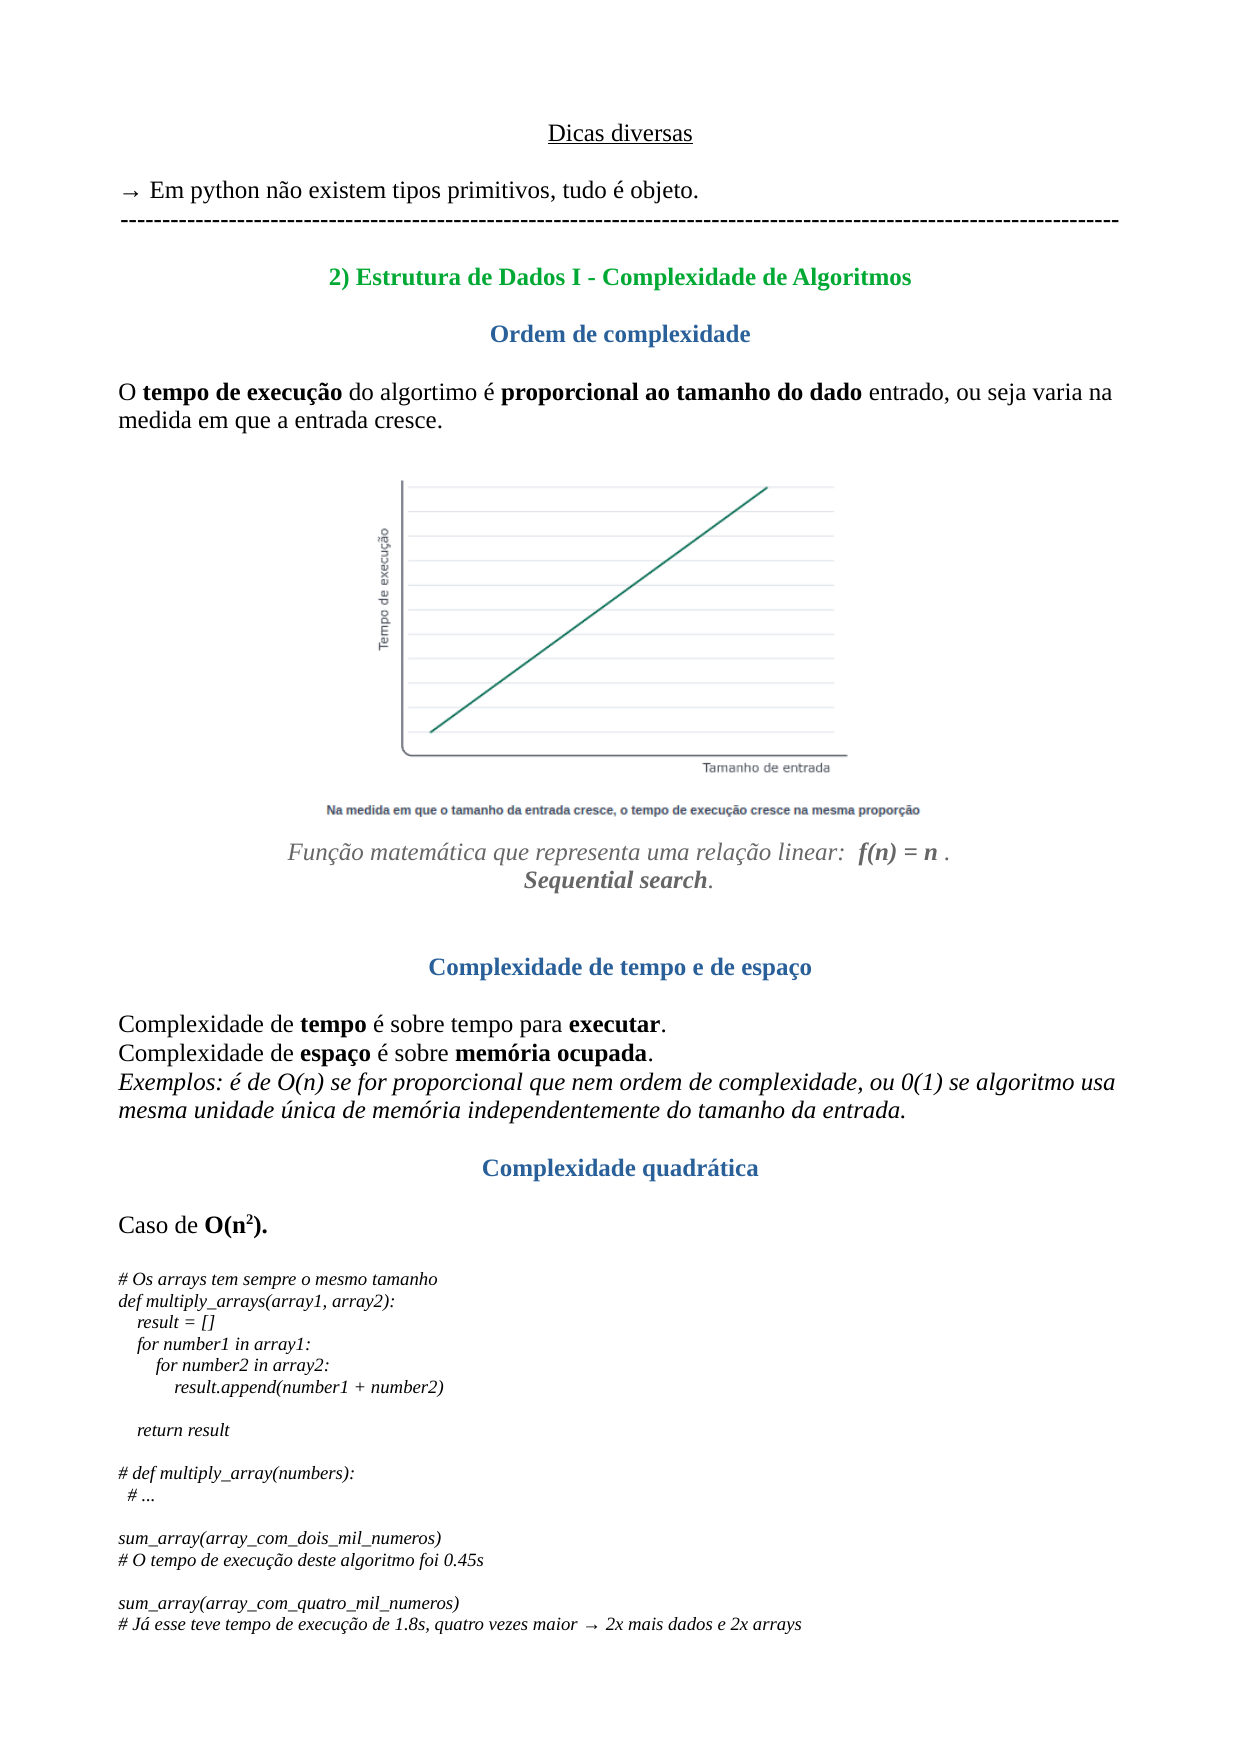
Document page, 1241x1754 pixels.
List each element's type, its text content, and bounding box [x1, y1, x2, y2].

text Dicas diversas [118, 118, 1122, 147]
text O tempo de execução do algortimo é proporcional ao tamanho do dado entrado, ou seja varia na medida em que a entrada cresce. [118, 377, 1122, 434]
picture [290, 463, 951, 824]
text # O tempo de execução deste algoritmo foi 0.45s [118, 1548, 1122, 1570]
text Função matemática que representa uma relação linear: f(n) = n . [118, 837, 1122, 866]
text # ... [118, 1484, 1122, 1505]
text Exemplos: é de O(n) se for proporcional que nem ordem de complexidade, ou 0(1) se algoritmo usa mesma unidade única de memória independentemente do tamanho da entrada. [118, 1067, 1122, 1124]
text Sequential search. [118, 866, 1122, 894]
text for number2 in array2: [118, 1354, 1122, 1376]
text Complexidade de tempo e de espaço [118, 952, 1122, 981]
text Caso de O(n2). [118, 1211, 1122, 1239]
text for number1 in array1: [118, 1333, 1122, 1354]
text # Os arrays tem sempre o mesmo tamanho [118, 1268, 1122, 1290]
text 2) Estrutura de Dados I - Complexidade de Algoritmos [118, 262, 1122, 291]
text result = [] [118, 1311, 1122, 1333]
text Complexidade de tempo é sobre tempo para executar. [118, 1009, 1122, 1038]
text Complexidade quadrática [118, 1153, 1122, 1182]
text → Em python não existem tipos primitivos, tudo é objeto. [118, 176, 1122, 204]
text def multiply_arrays(array1, array2): [118, 1290, 1122, 1311]
text return result [118, 1419, 1122, 1441]
text Ordem de complexidade [118, 319, 1122, 348]
text Complexidade de espaço é sobre memória ocupada. [118, 1038, 1122, 1067]
text sum_array(array_com_quatro_mil_numeros) [118, 1592, 1122, 1613]
text ------------------------------------------------------------------------------------------------------------------------ [118, 204, 1122, 233]
text result.append(number1 + number2) [118, 1376, 1122, 1397]
text sum_array(array_com_dois_mil_numeros) [118, 1527, 1122, 1548]
text # Já esse teve tempo de execução de 1.8s, quatro vezes maior → 2x mais dados e 2x arrays [118, 1613, 1122, 1635]
text # def multiply_array(numbers): [118, 1462, 1122, 1484]
